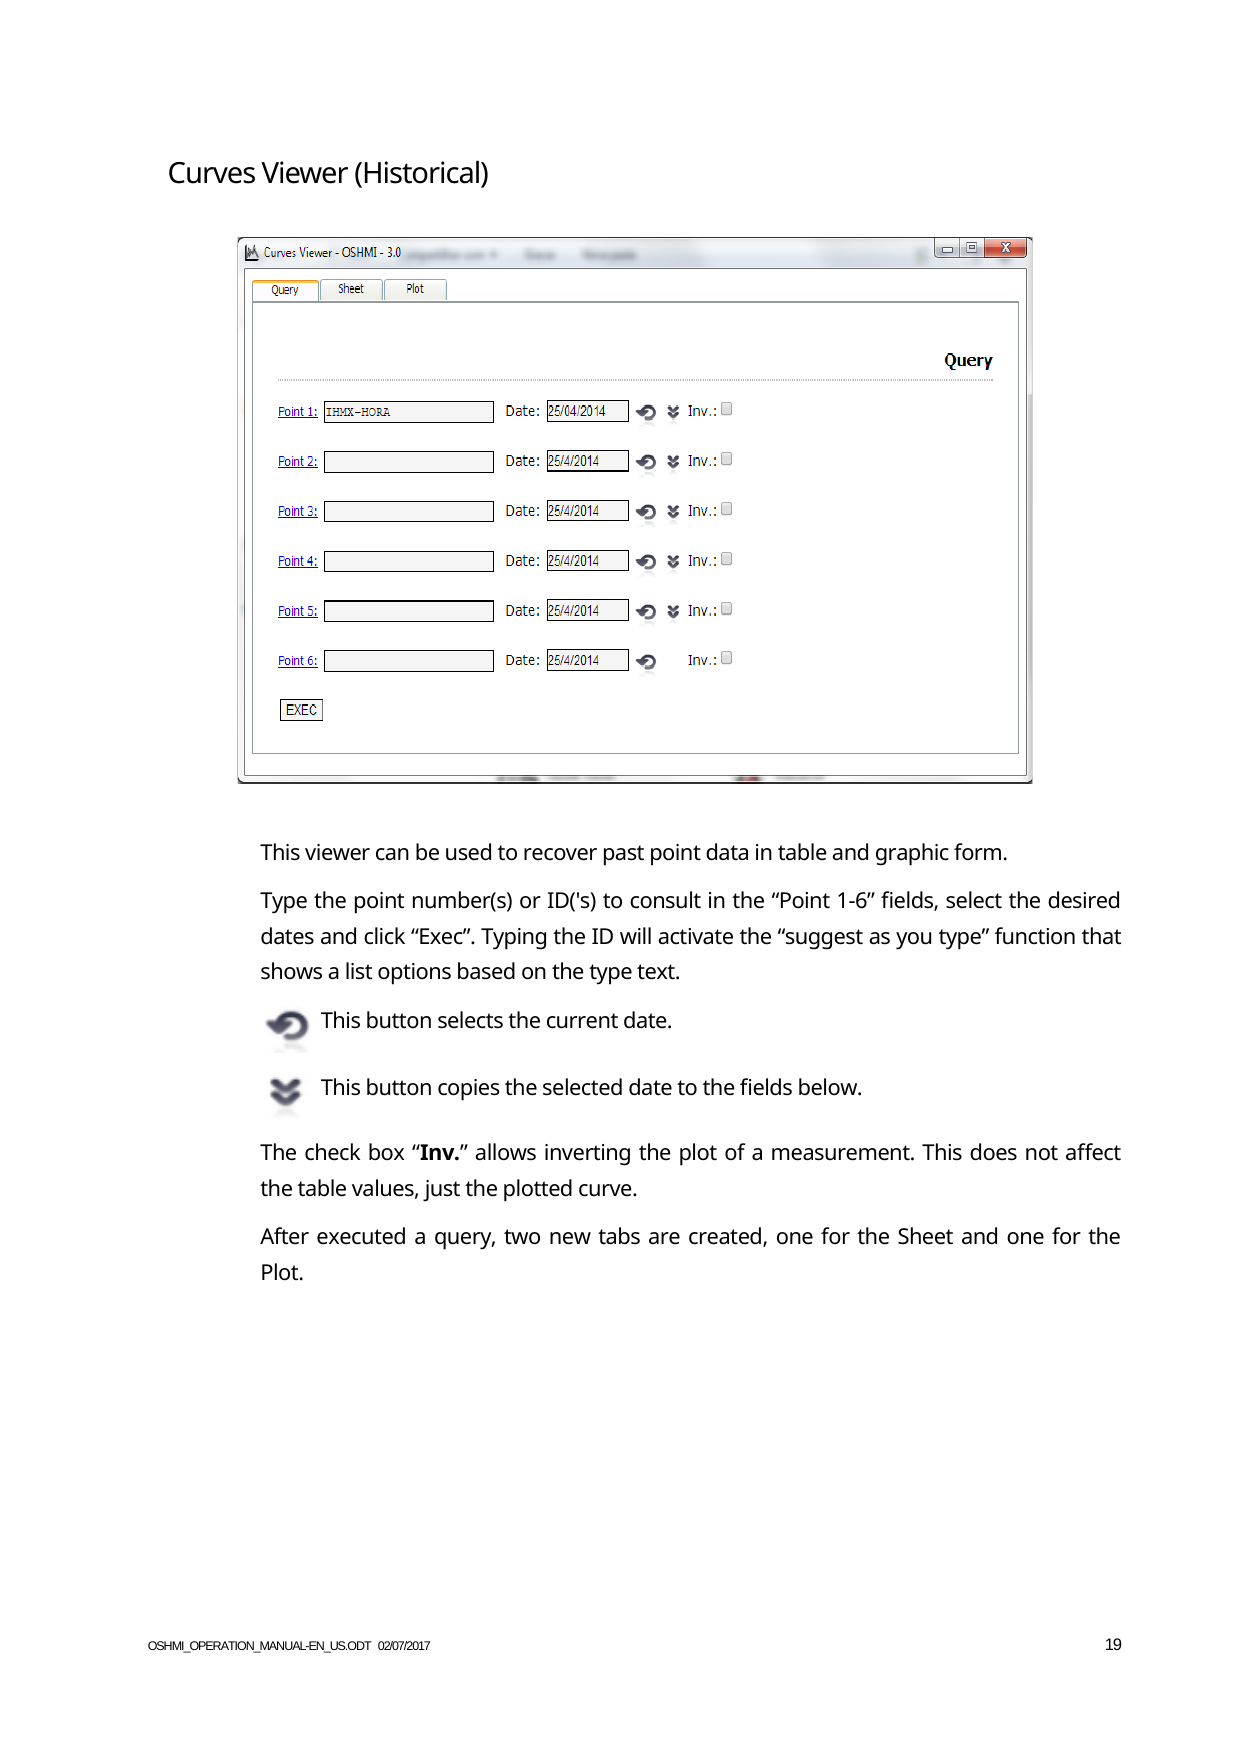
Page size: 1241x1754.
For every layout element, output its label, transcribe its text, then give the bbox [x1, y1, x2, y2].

picture [237, 237, 1033, 784]
text This button copies the selected date to the fields below. [316, 1071, 1122, 1119]
text Type the point number(s) or ID('s) to consult in the “Point 1-6” fields, select the desired dates and click “Exec”. Typing the ID will activate the “suggest as you type” function that shows a list options based on the type text. [260, 885, 1122, 986]
subtitle Curves Viewer (Historical) [161, 146, 1122, 211]
picture [260, 1004, 316, 1053]
text The check box “Inv.” allows inverting the plot of a measurement. This does not affect the table values, just the plotted curve. [260, 1137, 1122, 1203]
picture [260, 1070, 316, 1120]
text After executed a query, two new tabs are created, one for the Sheet and one for the Plot. [260, 1221, 1122, 1286]
text This button selects the current date. [316, 1004, 1122, 1053]
text This viewer can be used to recover past point data in table and graphic form. [260, 837, 1122, 867]
